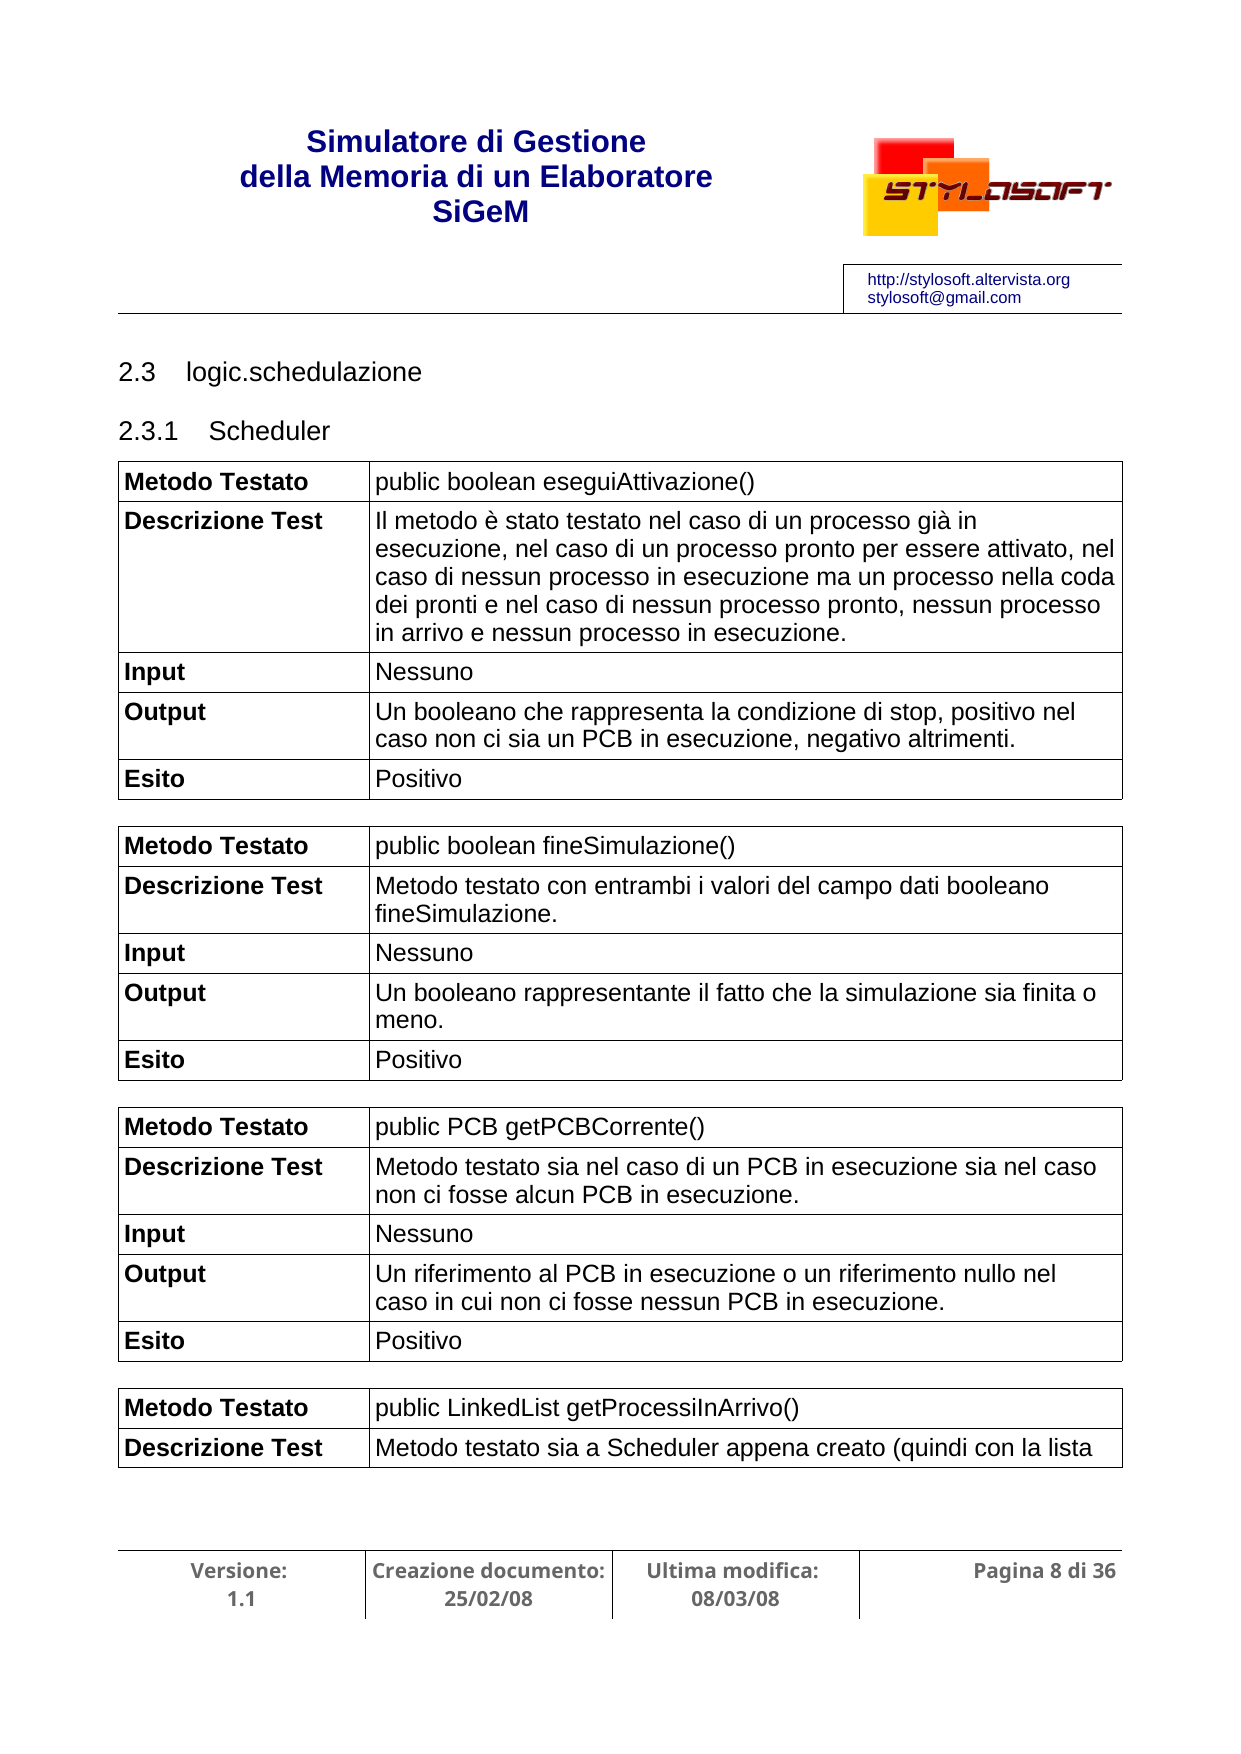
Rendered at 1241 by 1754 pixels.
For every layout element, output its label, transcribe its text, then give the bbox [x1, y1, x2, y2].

table_cell Il metodo è stato testato nel caso di un processo già in esecuzione, nel caso di un processo pronto per essere attivato, nel caso di nessun processo in esecuzione ma un processo nella coda dei pronti e nel caso di nessun processo pronto, nessun processo in arrivo e nessun processo in esecuzione. [370, 502, 1122, 652]
subtitle Scheduler [118, 416, 1122, 447]
table_cell Nessuno [370, 1215, 1122, 1254]
table_cell Un booleano rappresentante il fatto che la simulazione sia finita o meno. [370, 974, 1122, 1040]
table_cell Esito [119, 1322, 369, 1361]
table_header Metodo Testato [119, 462, 369, 501]
table_cell Input [119, 934, 369, 973]
table_cell Input [119, 653, 369, 692]
table_cell Descrizione Test [119, 867, 369, 933]
table_cell Metodo testato con entrambi i valori del campo dati booleano fineSimulazione. [370, 867, 1122, 933]
table_header public boolean fineSimulazione() [370, 827, 1122, 866]
table_header public PCB getPCBCorrente() [370, 1108, 1122, 1147]
table_cell Nessuno [370, 653, 1122, 692]
table_cell Input [119, 1215, 369, 1254]
table_cell Output [119, 974, 369, 1040]
table_cell Positivo [370, 760, 1122, 798]
table_cell Esito [119, 760, 369, 798]
table_cell Descrizione Test [119, 502, 369, 652]
table_cell Output [119, 693, 369, 759]
table_cell Nessuno [370, 934, 1122, 973]
table_cell Un riferimento al PCB in esecuzione o un riferimento nullo nel caso in cui non ci fosse nessun PCB in esecuzione. [370, 1255, 1122, 1321]
table_header Metodo Testato [119, 1389, 369, 1428]
table_cell Positivo [370, 1322, 1122, 1361]
table_header public boolean eseguiAttivazione() [370, 462, 1122, 501]
table_cell Descrizione Test [119, 1148, 369, 1214]
table_cell Descrizione Test [119, 1429, 369, 1467]
table_cell Metodo testato sia nel caso di un PCB in esecuzione sia nel caso non ci fosse alcun PCB in esecuzione. [370, 1148, 1122, 1214]
table_header Metodo Testato [119, 827, 369, 866]
table_cell Metodo testato sia a Scheduler appena creato (quindi con la lista [370, 1429, 1122, 1467]
table_cell Output [119, 1255, 369, 1321]
subtitle logic.schedulazione [118, 356, 1122, 387]
table_header public LinkedList getProcessiInArrivo() [370, 1389, 1122, 1428]
table_cell Un booleano che rappresenta la condizione di stop, positivo nel caso non ci sia un PCB in esecuzione, negativo altrimenti. [370, 693, 1122, 759]
picture [848, 123, 1117, 247]
table_header Metodo Testato [119, 1108, 369, 1147]
table_cell Positivo [370, 1041, 1122, 1079]
table_cell Esito [119, 1041, 369, 1079]
